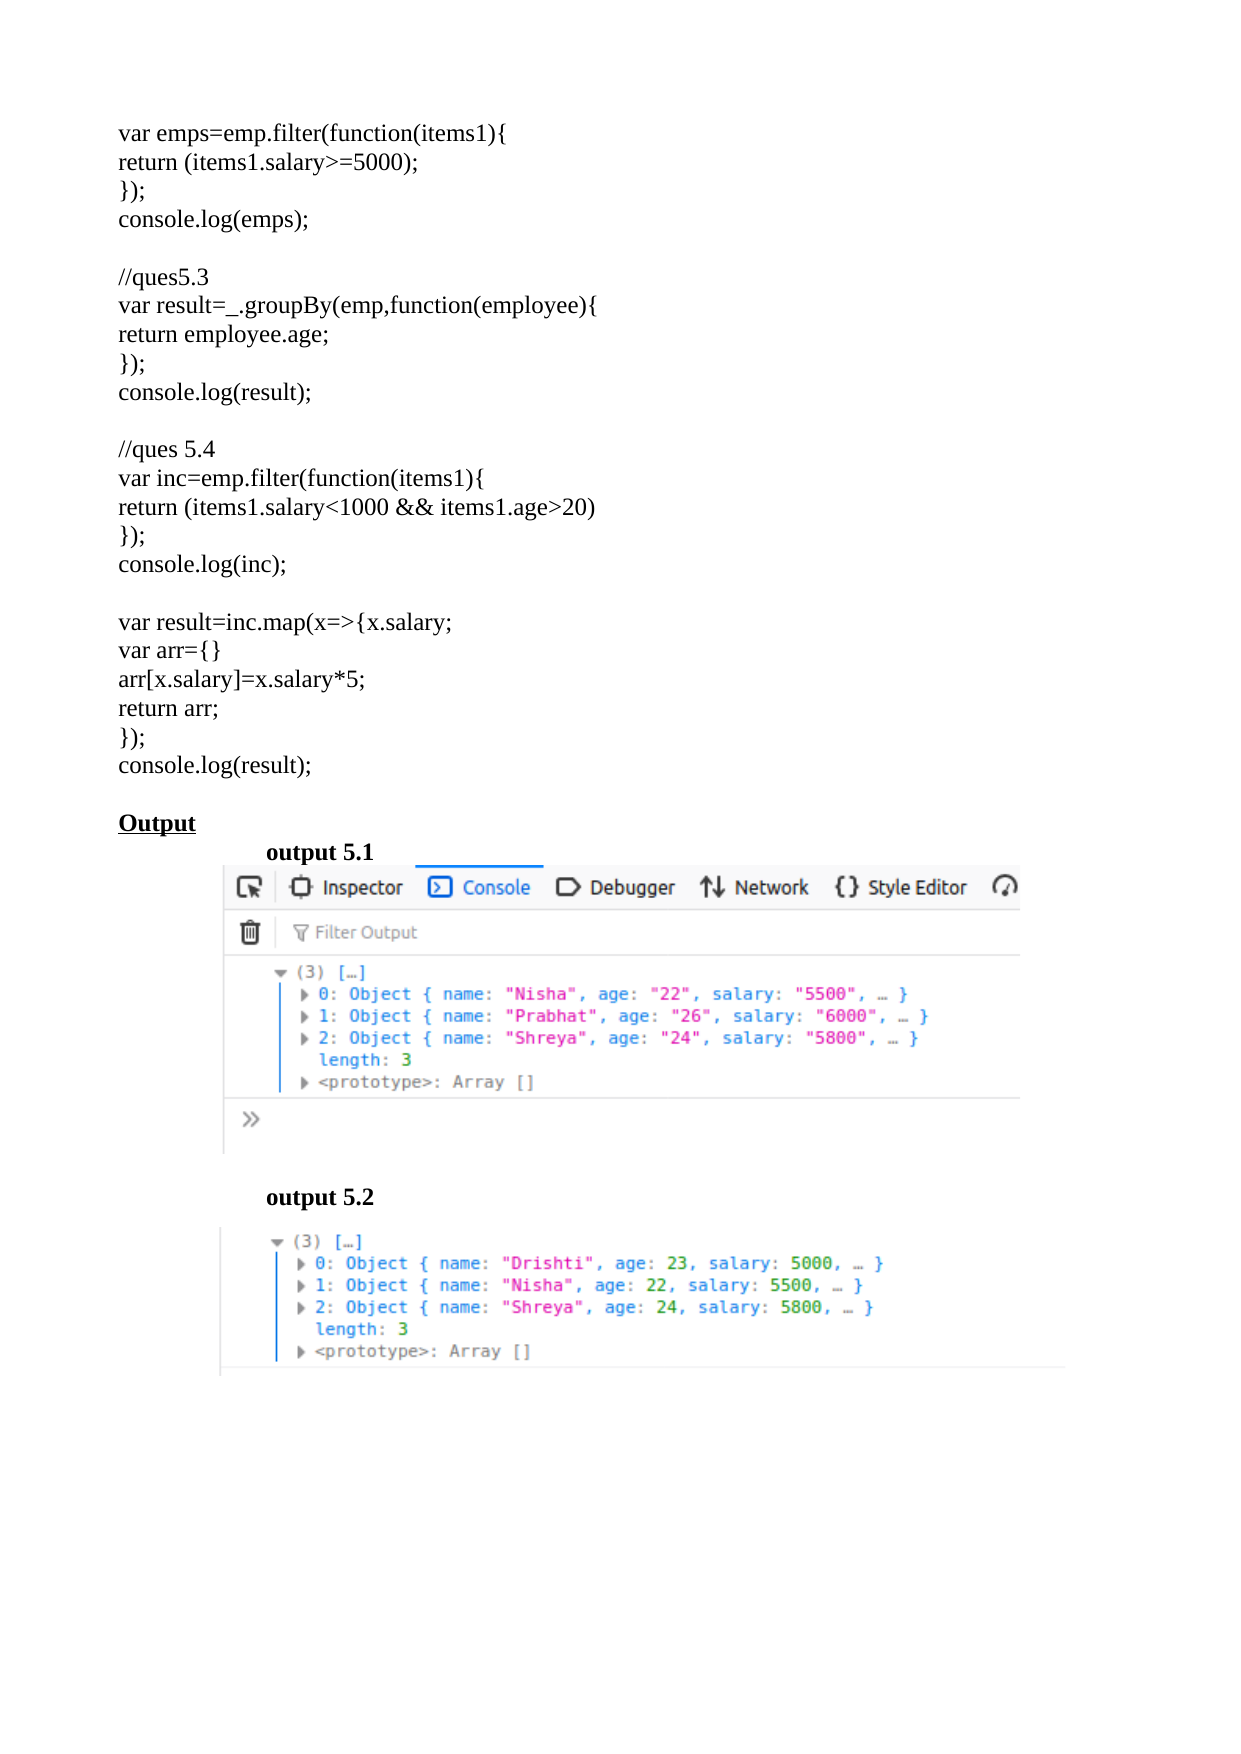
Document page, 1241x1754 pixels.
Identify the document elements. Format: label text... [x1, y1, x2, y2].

text }); [118, 176, 1122, 204]
picture [215, 1227, 1066, 1376]
picture [220, 865, 1020, 1154]
text output 5.2 [118, 1182, 1122, 1211]
text }); [118, 521, 1122, 549]
text return (items1.salary<1000 && items1.age>20) [118, 492, 1122, 521]
text console.log(inc); [118, 549, 1122, 578]
text }); [118, 722, 1122, 751]
text return arr; [118, 693, 1122, 722]
text return (items1.salary>=5000); [118, 147, 1122, 176]
text var arr={} [118, 636, 1122, 664]
text console.log(emps); [118, 204, 1122, 233]
text return employee.age; [118, 319, 1122, 348]
text var result=inc.map(x=>{x.salary; [118, 607, 1122, 636]
text var result=_.groupBy(emp,function(employee){ [118, 291, 1122, 319]
text var inc=emp.filter(function(items1){ [118, 463, 1122, 492]
text //ques 5.4 [118, 434, 1122, 463]
text }); [118, 348, 1122, 377]
text arr[x.salary]=x.salary*5; [118, 664, 1122, 693]
text output 5.1 [118, 837, 1122, 866]
text //ques5.3 [118, 262, 1122, 291]
text console.log(result); [118, 377, 1122, 406]
text Output [118, 808, 1122, 837]
text var emps=emp.filter(function(items1){ [118, 118, 1122, 147]
text console.log(result); [118, 751, 1122, 779]
